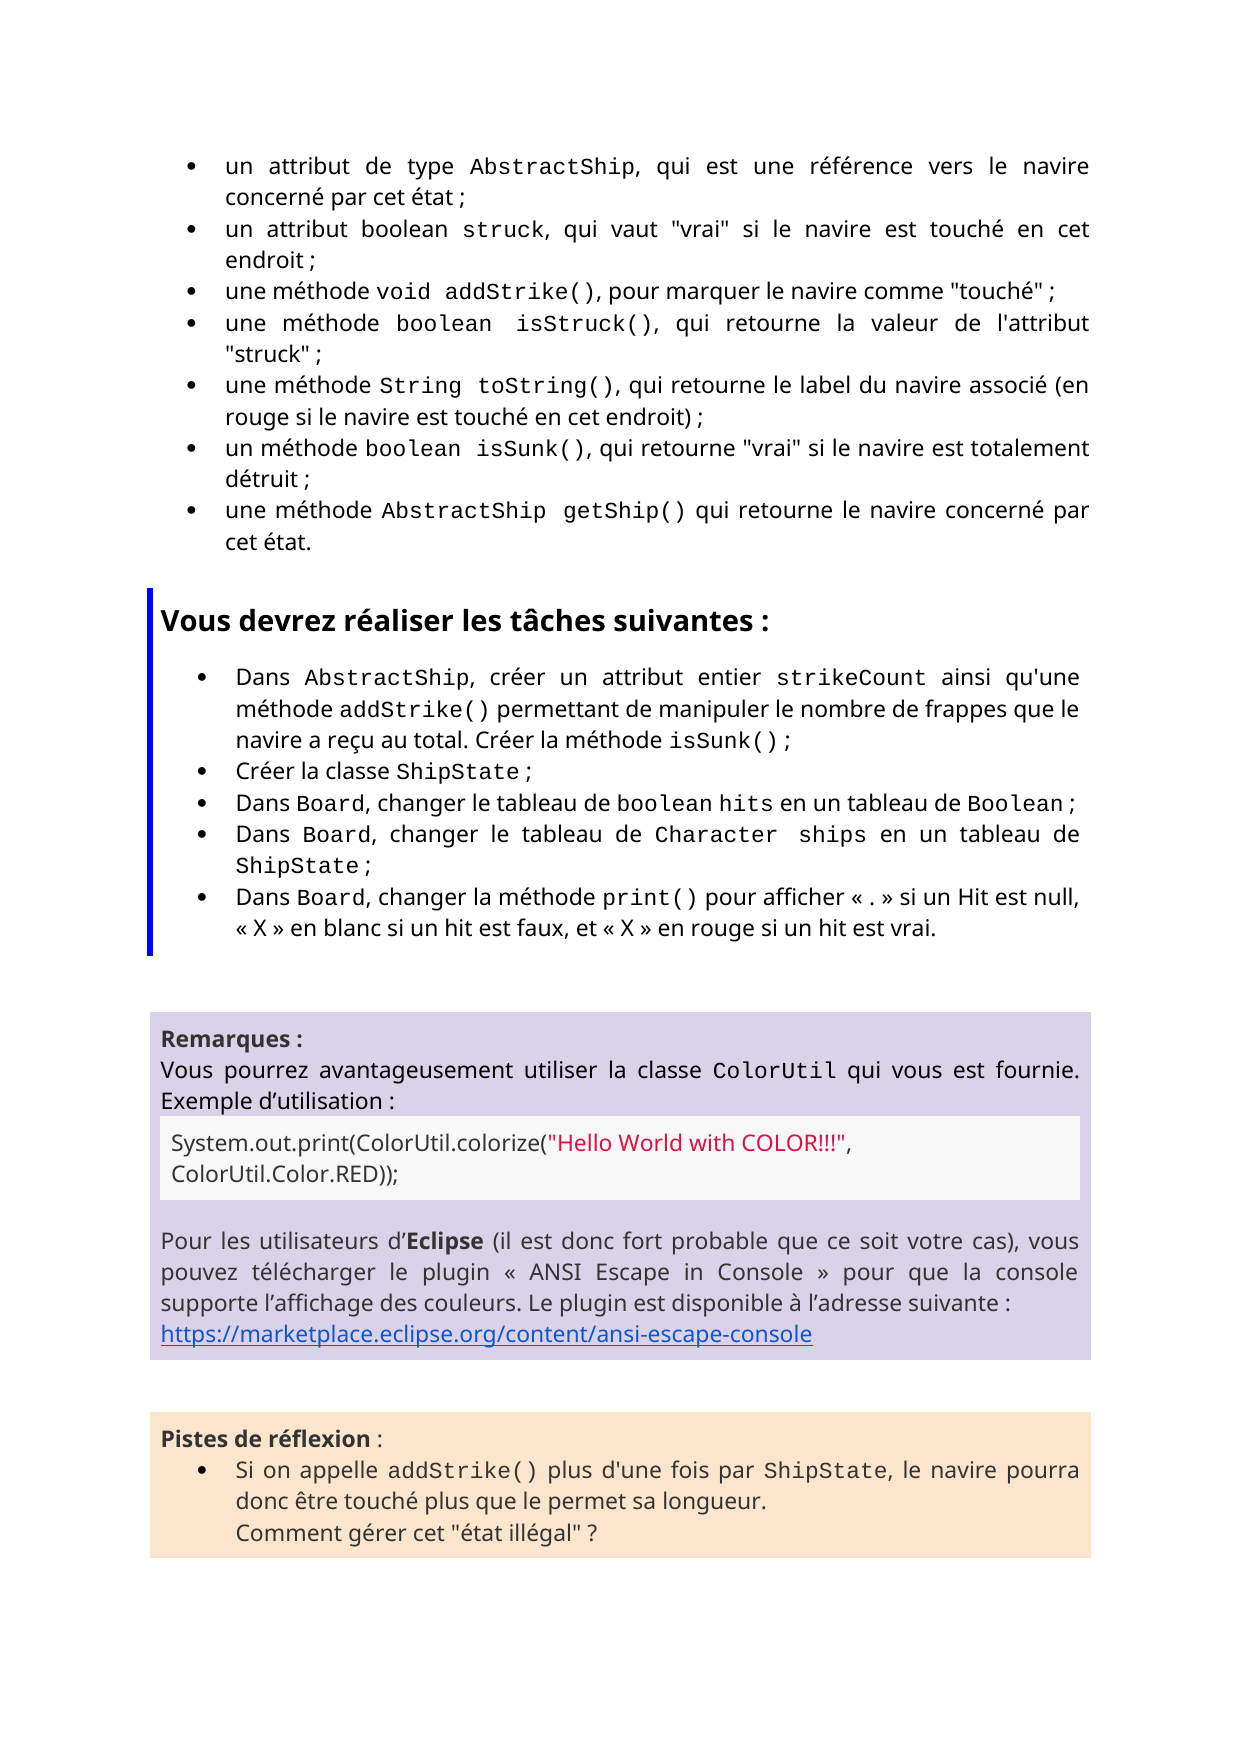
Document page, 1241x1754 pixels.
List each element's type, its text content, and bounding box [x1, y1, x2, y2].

table_header Pistes de réflexion : Si on appelle addStrike() plus d'une fois par ShipState, le navire pourra donc être touché plus que le permet sa longueur. Comment gérer cet "état illégal" ? [150, 1412, 1091, 1558]
list une méthode String toString(), qui retourne le label du navire associé (en rouge si le navire est touché en cet endroit) ; [187, 369, 1090, 432]
list une méthode boolean isStruck(), qui retourne la valeur de l'attribut "struck" ; [187, 307, 1090, 369]
list un méthode boolean isSunk(), qui retourne "vrai" si le navire est totalement détruit ; [187, 432, 1090, 494]
list un attribut boolean struck, qui vaut "vrai" si le navire est touché en cet endroit ; [187, 213, 1090, 275]
table_header Vous devrez réaliser les tâches suivantes : Dans AbstractShip, créer un attribut entier strikeCount ainsi qu'une méthode addStrike() permettant de manipuler le nombre de frappes que le navire a reçu au total. Créer la méthode isSunk() ; Créer la classe ShipState ; Dans Board, changer le tableau de boolean hits en un tableau de Boolean ; Dans Board, changer le tableau de Character ships en un tableau de ShipState ; Dans Board, changer la méthode print() pour afficher « . » si un Hit est null, « X » en blanc si un hit est faux, et « X » en rouge si un hit est vrai. [153, 590, 1090, 954]
list une méthode AbstractShip getShip() qui retourne le navire concerné par cet état. [187, 494, 1090, 557]
list une méthode void addStrike(), pour marquer le navire comme "touché" ; [187, 275, 1090, 307]
list un attribut de type AbstractShip, qui est une référence vers le navire concerné par cet état ; [187, 150, 1090, 213]
table_header Remarques : Vous pourrez avantageusement utiliser la classe ColorUtil qui vous est fournie. Exemple d’utilisation : Pour les utilisateurs d’Eclipse (il est donc fort probable que ce soit votre cas), vous pouvez télécharger le plugin « ANSI Escape in Console » pour que la console supporte l’affichage des couleurs. Le plugin est disponible à l’adresse suivante : https://marketplace.eclipse.org/content/ansi-escape-console [150, 1012, 1091, 1360]
table_header System.out.print(ColorUtil.colorize("Hello World with COLOR!!!", ColorUtil.Color.RED)); [160, 1116, 1080, 1200]
